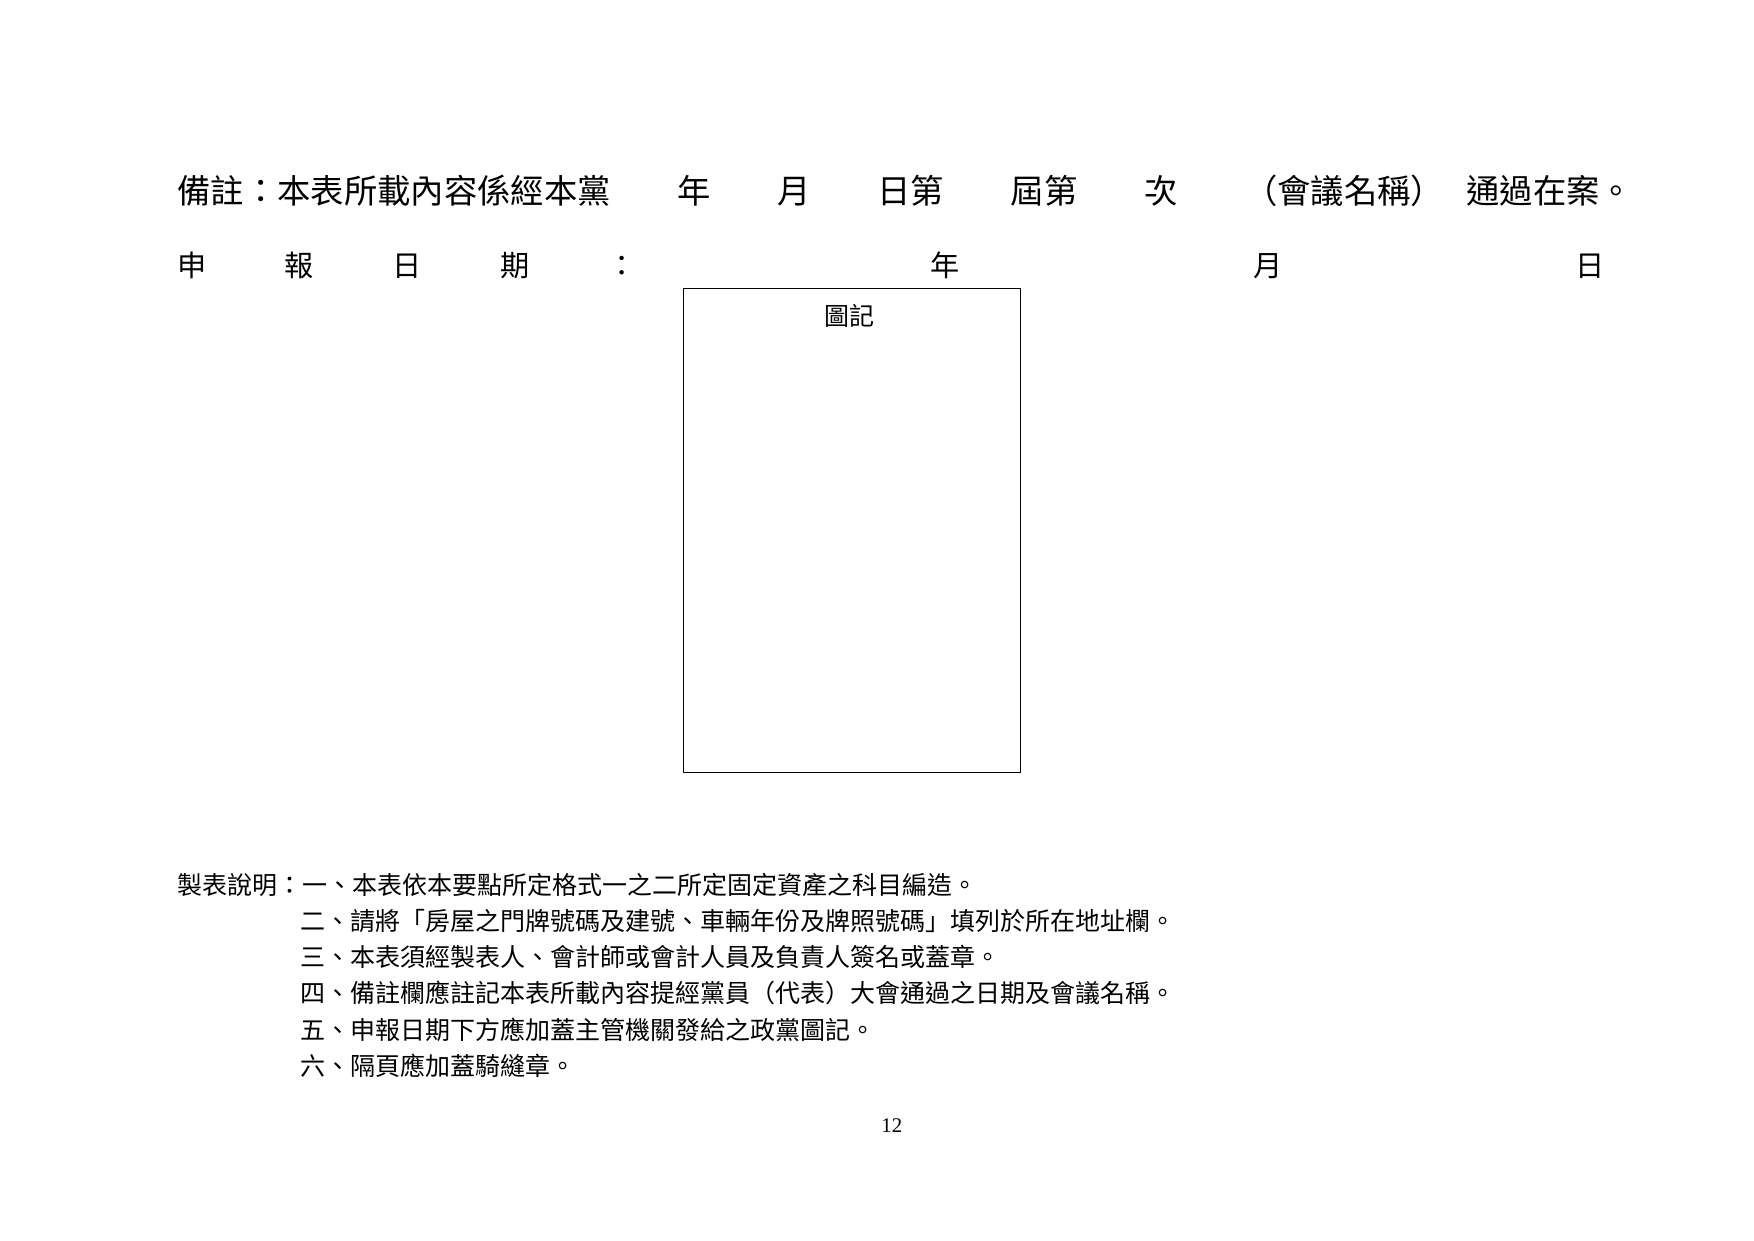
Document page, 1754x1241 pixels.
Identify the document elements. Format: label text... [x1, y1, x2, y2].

text 申報日期： 年 月 日 [177, 226, 1606, 301]
text 五、申報日期下方應加蓋主管機關發給之政黨圖記。 [225, 1010, 1607, 1046]
text 三、本表須經製表人、會計師或會計人員及負責人簽名或蓋章。 [225, 938, 1607, 974]
text 製表說明：一、本表依本要點所定格式一之二所定固定資產之科目編造。 [177, 865, 1607, 901]
text 備註：本表所載內容係經本黨 年 月 日第 屆第 次 （會議名稱） 通過在案。 [177, 151, 1606, 226]
text 二、請將「房屋之門牌號碼及建號、車輛年份及牌照號碼」填列於所在地址欄。 [225, 901, 1607, 938]
text 六、隔頁應加蓋騎縫章。 [225, 1046, 1607, 1083]
text 圖記 [699, 297, 1005, 333]
text 四、備註欄應註記本表所載內容提經黨員（代表）大會通過之日期及會議名稱。 [300, 974, 1607, 1010]
